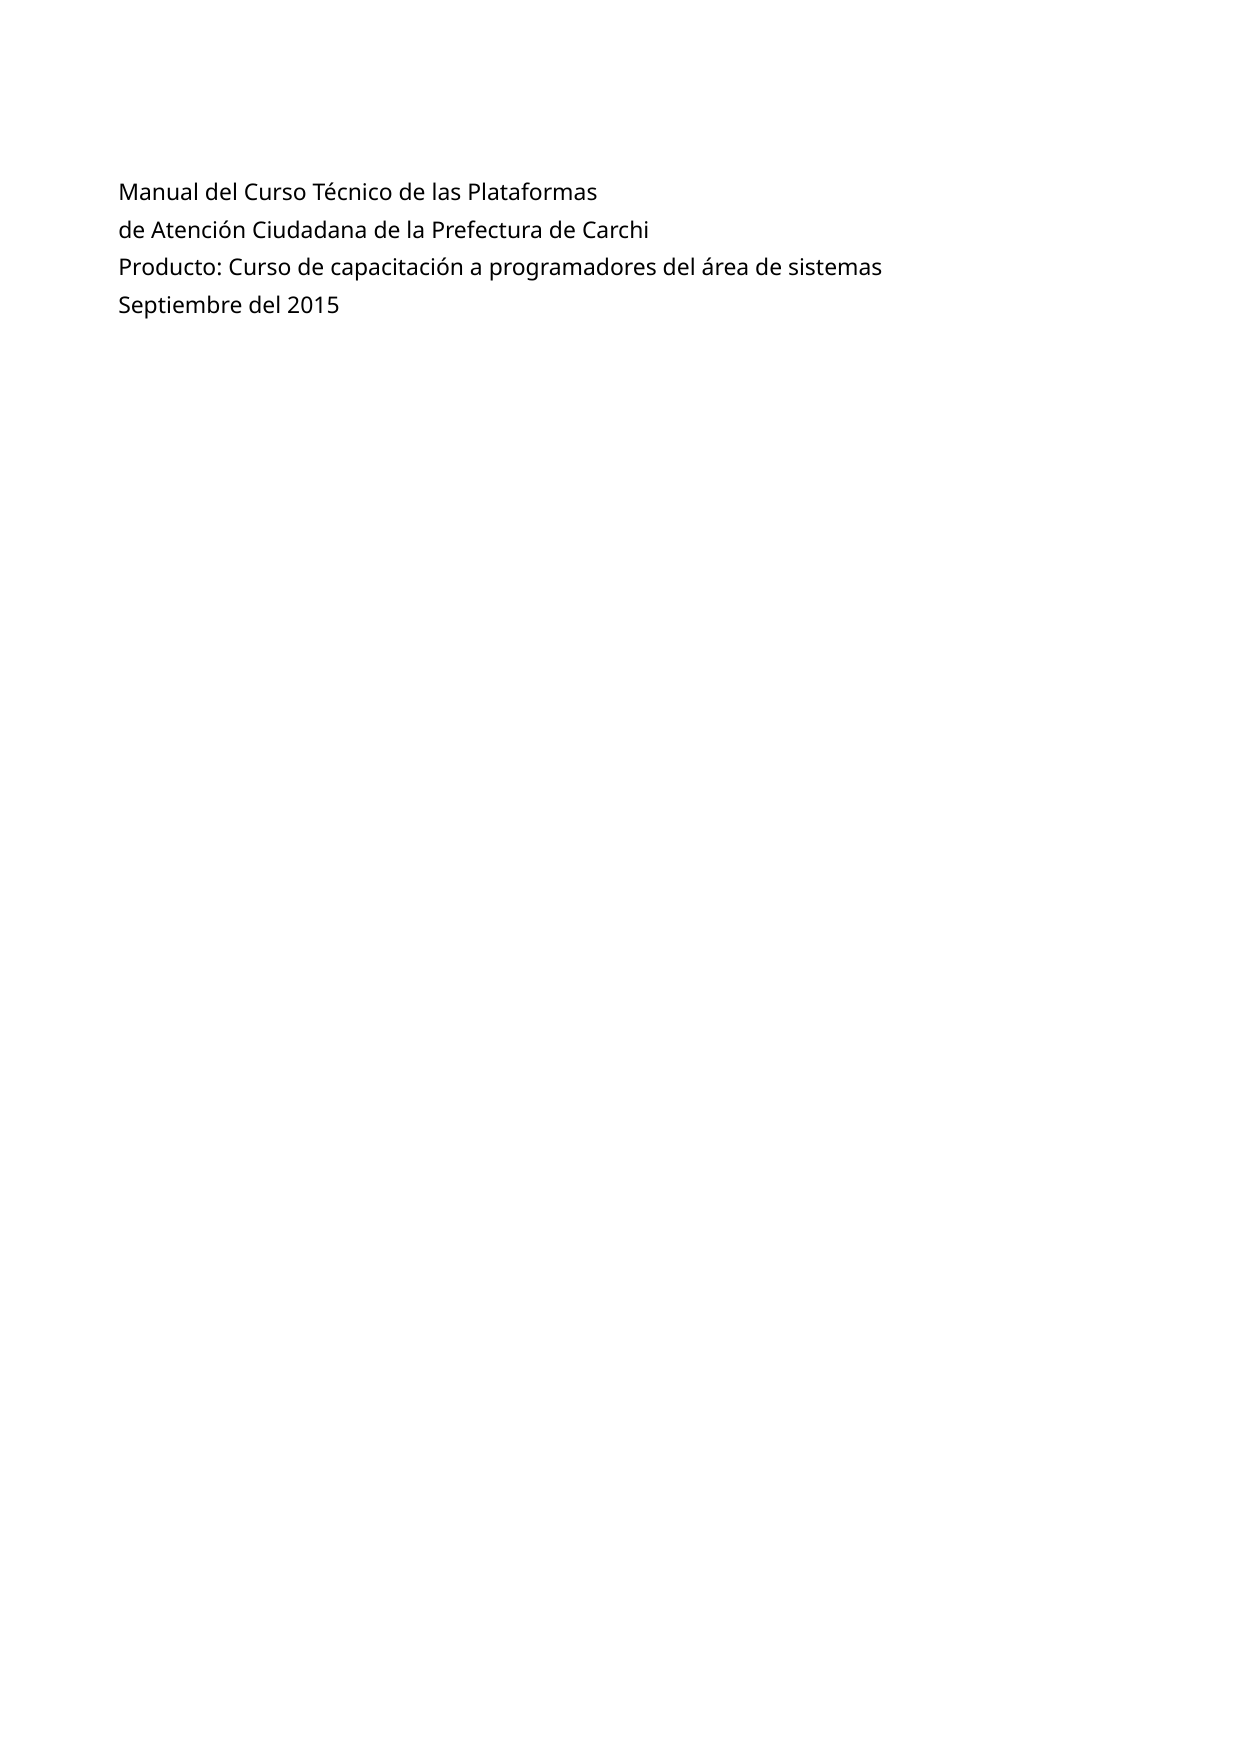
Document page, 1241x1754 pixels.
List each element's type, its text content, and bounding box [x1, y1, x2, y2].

text Producto: Curso de capacitación a programadores del área de sistemas [118, 251, 1122, 283]
text Manual del Curso Técnico de las Plataformas [118, 176, 1122, 208]
text de Atención Ciudadana de la Prefectura de Carchi [118, 214, 1122, 245]
text Septiembre del 2015 [118, 289, 1122, 320]
